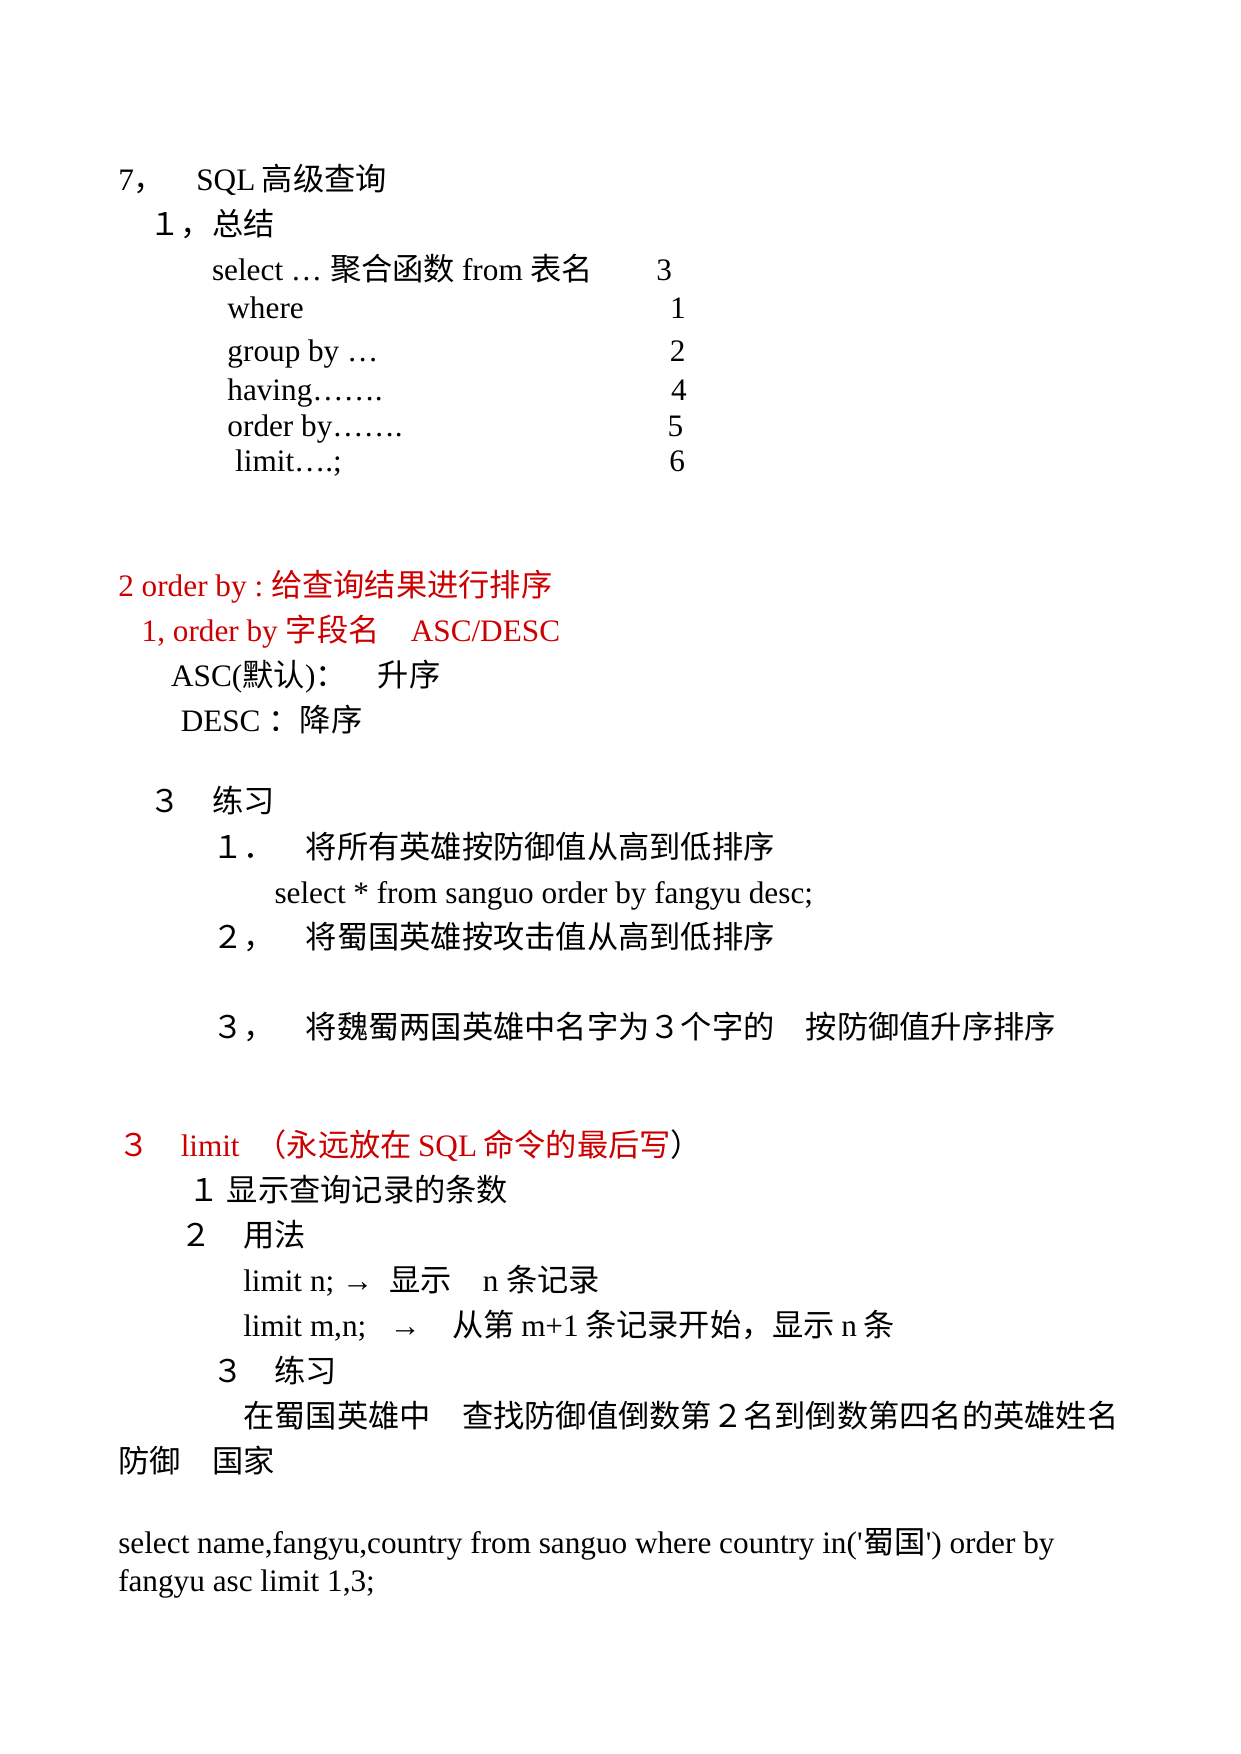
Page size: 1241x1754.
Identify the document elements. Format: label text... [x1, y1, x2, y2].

text select * from sanguo order by fangyu desc; [118, 867, 1122, 912]
text order by……. 5 [118, 407, 1122, 443]
text ３ 练习 [118, 777, 1122, 822]
text 防御 国家 [118, 1436, 1122, 1481]
text limit n; → 显示 n 条记录 [118, 1255, 1122, 1301]
text ASC(默认)： 升序 [118, 650, 1122, 695]
text 7， SQL高级查询 [118, 154, 1122, 199]
text １，总结 [118, 199, 1122, 244]
text limit….; 6 [118, 443, 1122, 479]
text having……. 4 [118, 371, 1122, 407]
text １ 显示查询记录的条数 [118, 1165, 1122, 1210]
text limit m,n; → 从第m+1条记录开始，显示n条 [118, 1301, 1122, 1346]
text ３， 将魏蜀两国英雄中名字为３个字的 按防御值升序排序 [118, 1003, 1122, 1048]
text 在蜀国英雄中 查找防御值倒数第２名到倒数第四名的英雄姓名 [118, 1391, 1122, 1436]
text select … 聚合函数 from 表名 3 [118, 244, 1122, 290]
text select name,fangyu,country from sanguo where country in('蜀国') order by fangyu asc limit 1,3; [118, 1517, 1122, 1598]
text DESC ：降序 [118, 695, 1122, 741]
text 1, order by 字段名 ASC/DESC [118, 605, 1122, 650]
text ２ 用法 [118, 1210, 1122, 1255]
text １． 将所有英雄按防御值从高到低排序 [118, 822, 1122, 867]
text group by … 2 [118, 326, 1122, 371]
text ３ limit （永远放在SQL命令的最后写） [118, 1120, 1122, 1165]
text ３ 练习 [118, 1346, 1122, 1391]
text where 1 [118, 290, 1122, 326]
text ２， 将蜀国英雄按攻击值从高到低排序 [118, 912, 1122, 957]
text 2 order by : 给查询结果进行排序 [118, 560, 1122, 605]
